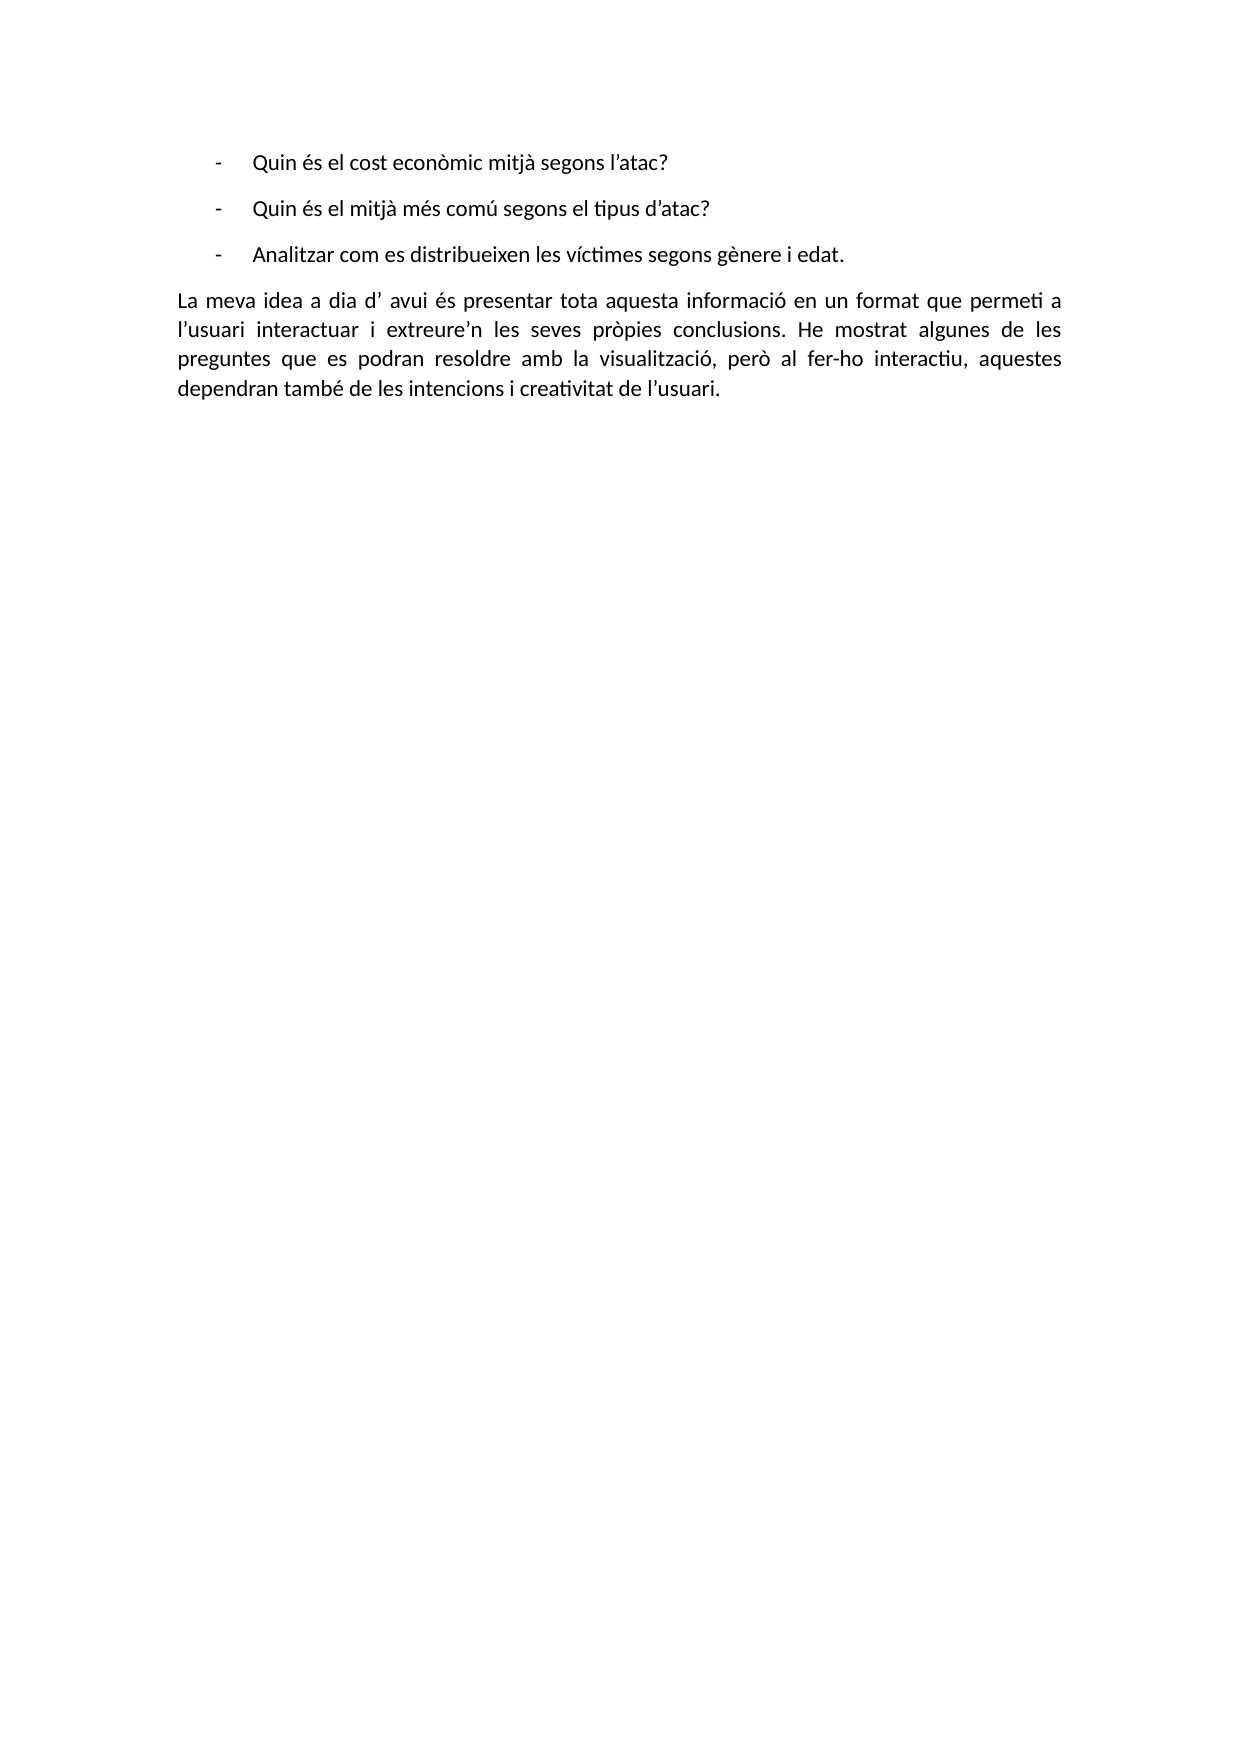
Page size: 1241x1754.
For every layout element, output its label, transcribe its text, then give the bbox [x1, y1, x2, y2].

list Analitzar com es distribueixen les víctimes segons gènere i edat. [215, 240, 1063, 268]
text La meva idea a dia d’ avui és presentar tota aquesta informació en un format que permeti a l’usuari interactuar i extreure’n les seves pròpies conclusions. He mostrat algunes de les preguntes que es podran resoldre amb la visualització, però al fer-ho interactiu, aquestes dependran també de les intencions i creativitat de l’usuari. [177, 286, 1063, 402]
list Quin és el cost econòmic mitjà segons l’atac? [215, 148, 1063, 176]
list Quin és el mitjà més comú segons el tipus d’atac? [215, 194, 1063, 222]
